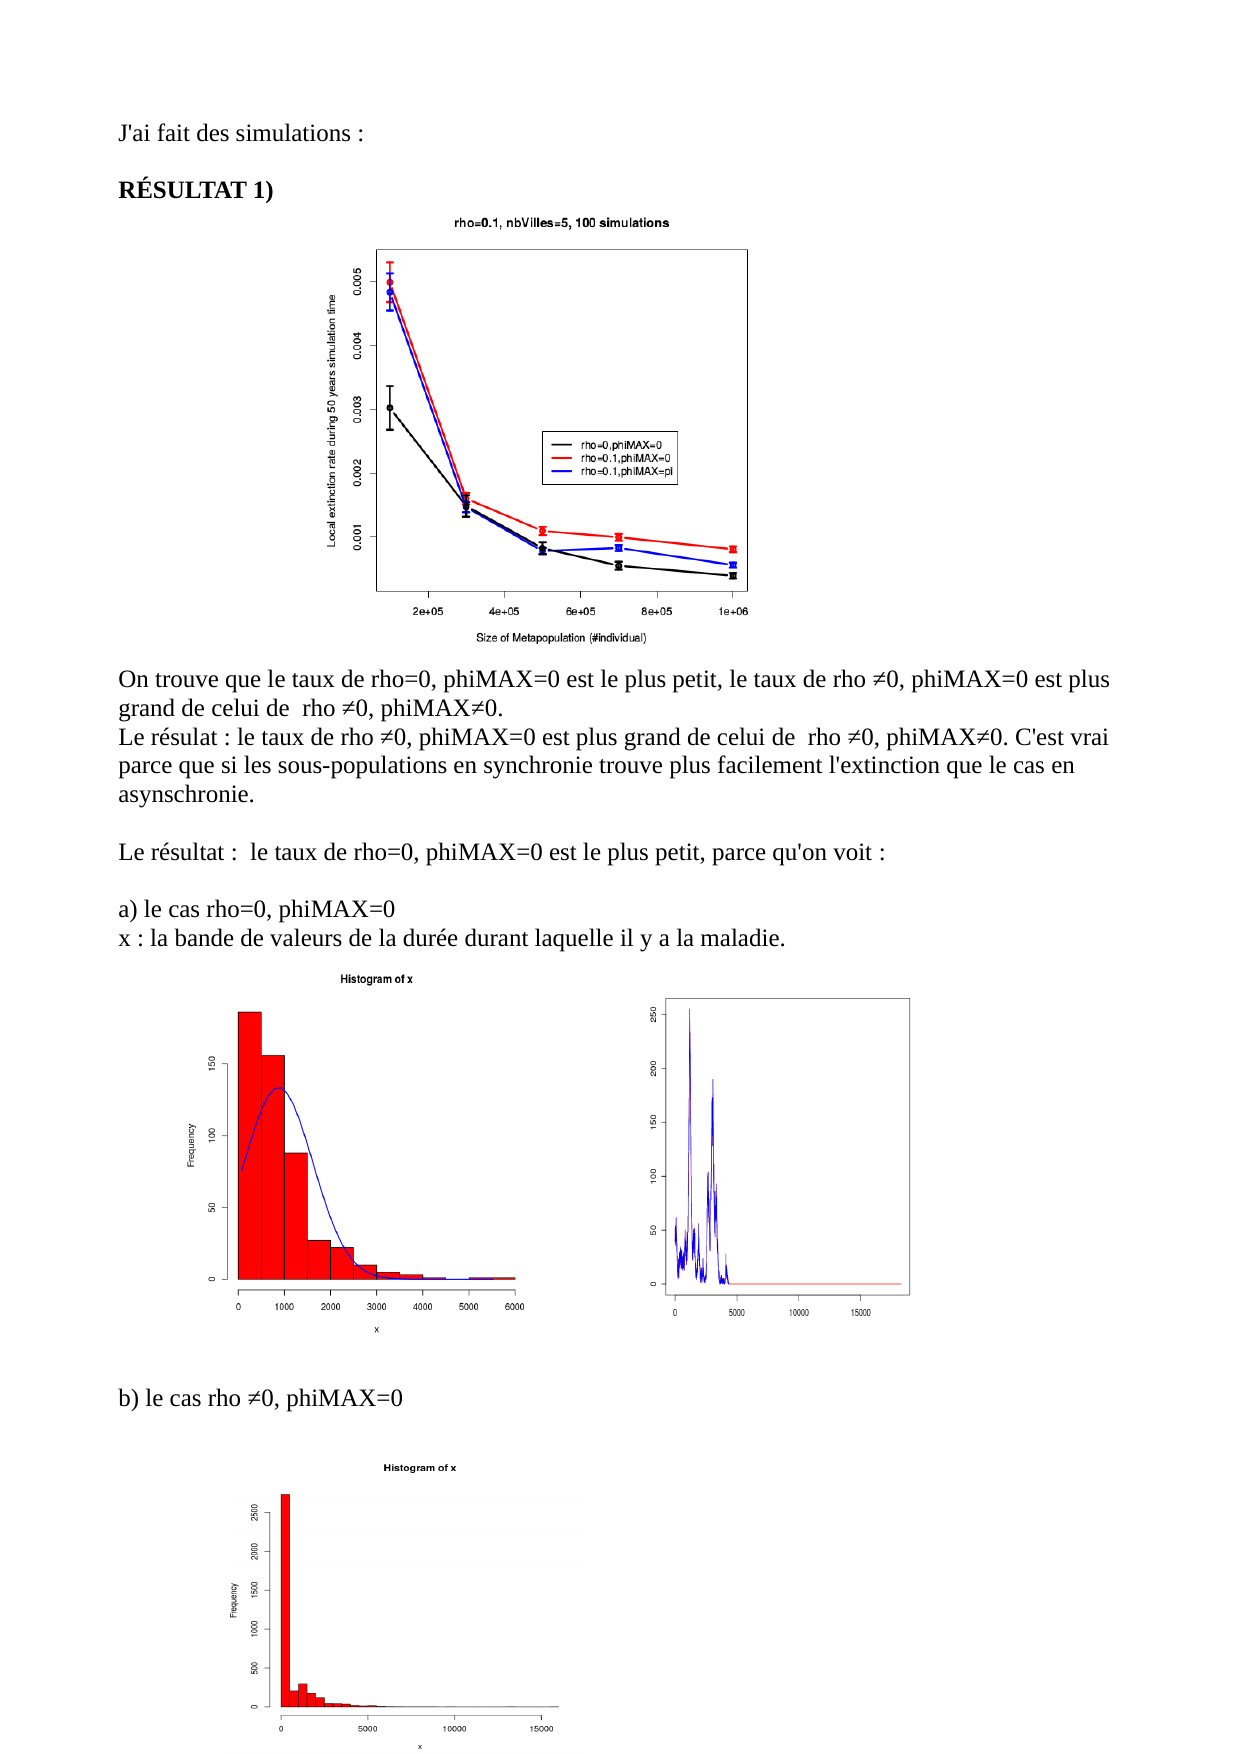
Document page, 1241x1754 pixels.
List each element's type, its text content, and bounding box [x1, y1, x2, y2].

text J'ai fait des simulations : [118, 118, 1122, 147]
text b) le cas rho ≠0, phiMAX=0 [118, 1383, 1122, 1412]
picture [229, 1458, 585, 1754]
text Le résultat : le taux de rho=0, phiMAX=0 est le plus petit, parce qu'on voit : [118, 837, 1122, 866]
picture [642, 983, 924, 1323]
text On trouve que le taux de rho=0, phiMAX=0 est le plus petit, le taux de rho ≠0, phiMAX=0 est plus grand de celui de rho ≠0, phiMAX≠0. [118, 664, 1122, 722]
text a) le cas rho=0, phiMAX=0 [118, 894, 1122, 923]
text Le résulat : le taux de rho ≠0, phiMAX=0 est plus grand de celui de rho ≠0, phiMAX≠0. C'est vrai parce que si les sous-populations en synchronie trouve plus facilement l'extinction que le cas en asynschronie. [118, 722, 1122, 808]
text RÉSULTAT 1) [118, 176, 1122, 204]
picture [323, 205, 768, 651]
picture [186, 963, 540, 1342]
text x : la bande de valeurs de la durée durant laquelle il y a la maladie. [118, 923, 1122, 952]
